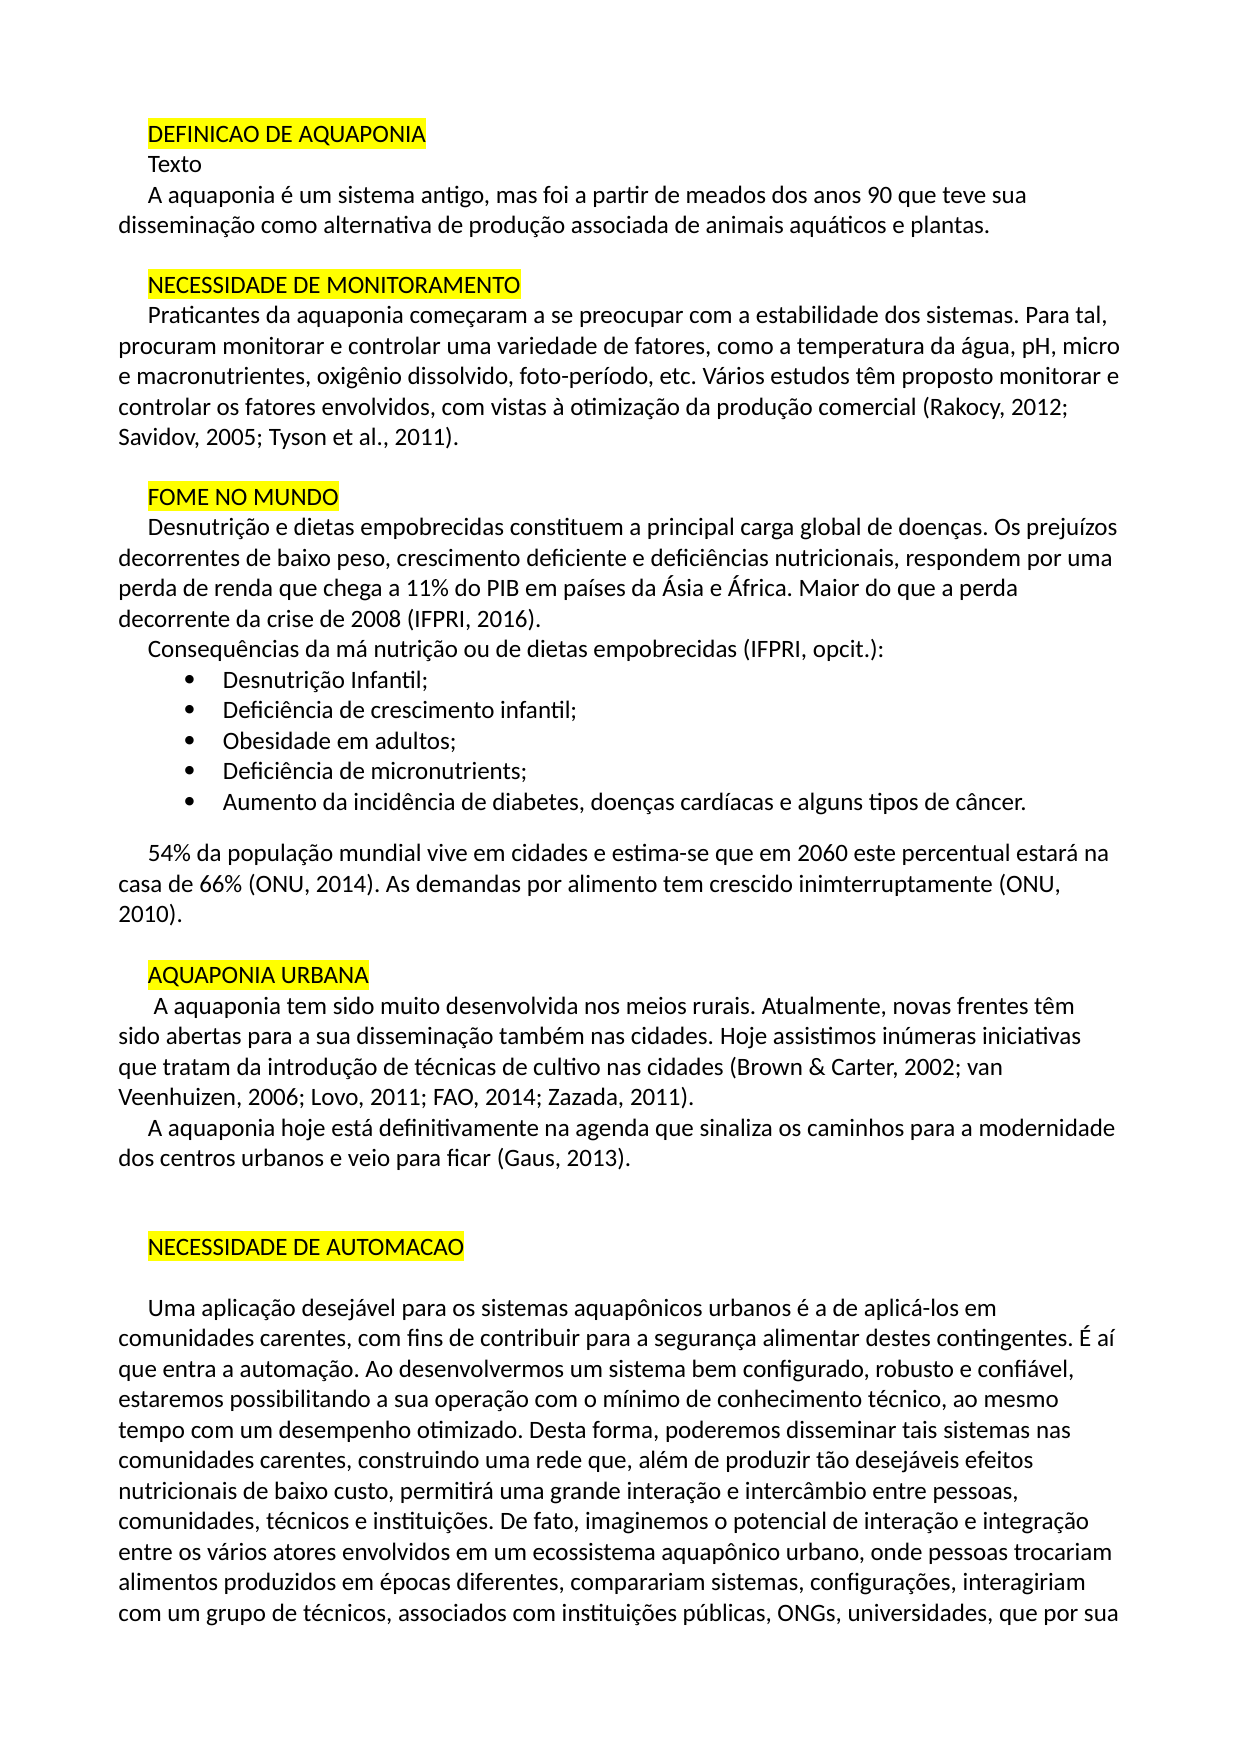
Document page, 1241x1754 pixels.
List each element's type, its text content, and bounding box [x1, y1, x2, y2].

text Uma aplicação desejável para os sistemas aquapônicos urbanos é a de aplicá-los em comunidades carentes, com fins de contribuir para a segurança alimentar destes contingentes. É aí que entra a automação. Ao desenvolvermos um sistema bem configurado, robusto e confiável, estaremos possibilitando a sua operação com o mínimo de conhecimento técnico, ao mesmo tempo com um desempenho otimizado. Desta forma, poderemos disseminar tais sistemas nas comunidades carentes, construindo uma rede que, além de produzir tão desejáveis efeitos nutricionais de baixo custo, permitirá uma grande interação e intercâmbio entre pessoas, comunidades, técnicos e instituições. De fato, imaginemos o potencial de interação e integração entre os vários atores envolvidos em um ecossistema aquapônico urbano, onde pessoas trocariam alimentos produzidos em épocas diferentes, comparariam sistemas, configurações, interagiriam com um grupo de técnicos, associados com instituições públicas, ONGs, universidades, que por sua [118, 1292, 1122, 1627]
text 54% da população mundial vive em cidades e estima-se que em 2060 este percentual estará na casa de 66% (ONU, 2014). As demandas por alimento tem crescido inimterruptamente (ONU, 2010). [118, 837, 1122, 929]
list Desnutrição Infantil; [185, 664, 1122, 694]
list Aumento da incidência de diabetes, doenças cardíacas e alguns tipos de câncer. [185, 786, 1122, 817]
list Deficiência de micronutrients; [185, 756, 1122, 786]
text Desnutrição e dietas empobrecidas constituem a principal carga global de doenças. Os prejuízos decorrentes de baixo peso, crescimento deficiente e deficiências nutricionais, respondem por uma perda de renda que chega a 11% do PIB em países da Ásia e África. Maior do que a perda decorrente da crise de 2008 (IFPRI, 2016). [118, 511, 1122, 633]
list Deficiência de crescimento infantil; [185, 694, 1122, 725]
text A aquaponia é um sistema antigo, mas foi a partir de meados dos anos 90 que teve sua disseminação como alternativa de produção associada de animais aquáticos e plantas. [118, 179, 1122, 240]
text AQUAPONIA URBANA [118, 959, 1122, 990]
text Praticantes da aquaponia começaram a se preocupar com a estabilidade dos sistemas. Para tal, procuram monitorar e controlar uma variedade de fatores, como a temperatura da água, pH, micro e macronutrientes, oxigênio dissolvido, foto-período, etc. Vários estudos têm proposto monitorar e controlar os fatores envolvidos, com vistas à otimização da produção comercial (Rakocy, 2012; Savidov, 2005; Tyson et al., 2011). [118, 299, 1122, 452]
text A aquaponia tem sido muito desenvolvida nos meios rurais. Atualmente, novas frentes têm sido abertas para a sua disseminação também nas cidades. Hoje assistimos inúmeras iniciativas que tratam da introdução de técnicas de cultivo nas cidades (Brown & Carter, 2002; van Veenhuizen, 2006; Lovo, 2011; FAO, 2014; Zazada, 2011). [118, 990, 1122, 1112]
text FOME NO MUNDO [118, 481, 1122, 511]
text Consequências da má nutrição ou de dietas empobrecidas (IFPRI, opcit.): [118, 633, 1122, 664]
text A aquaponia hoje está definitivamente na agenda que sinaliza os caminhos para a modernidade dos centros urbanos e veio para ficar (Gaus, 2013). [118, 1112, 1122, 1173]
text NECESSIDADE DE MONITORAMENTO [118, 269, 1122, 299]
text DEFINICAO DE AQUAPONIA [118, 118, 1122, 149]
list Obesidade em adultos; [185, 725, 1122, 756]
text Texto [118, 149, 1122, 179]
text NECESSIDADE DE AUTOMACAO [118, 1231, 1122, 1261]
